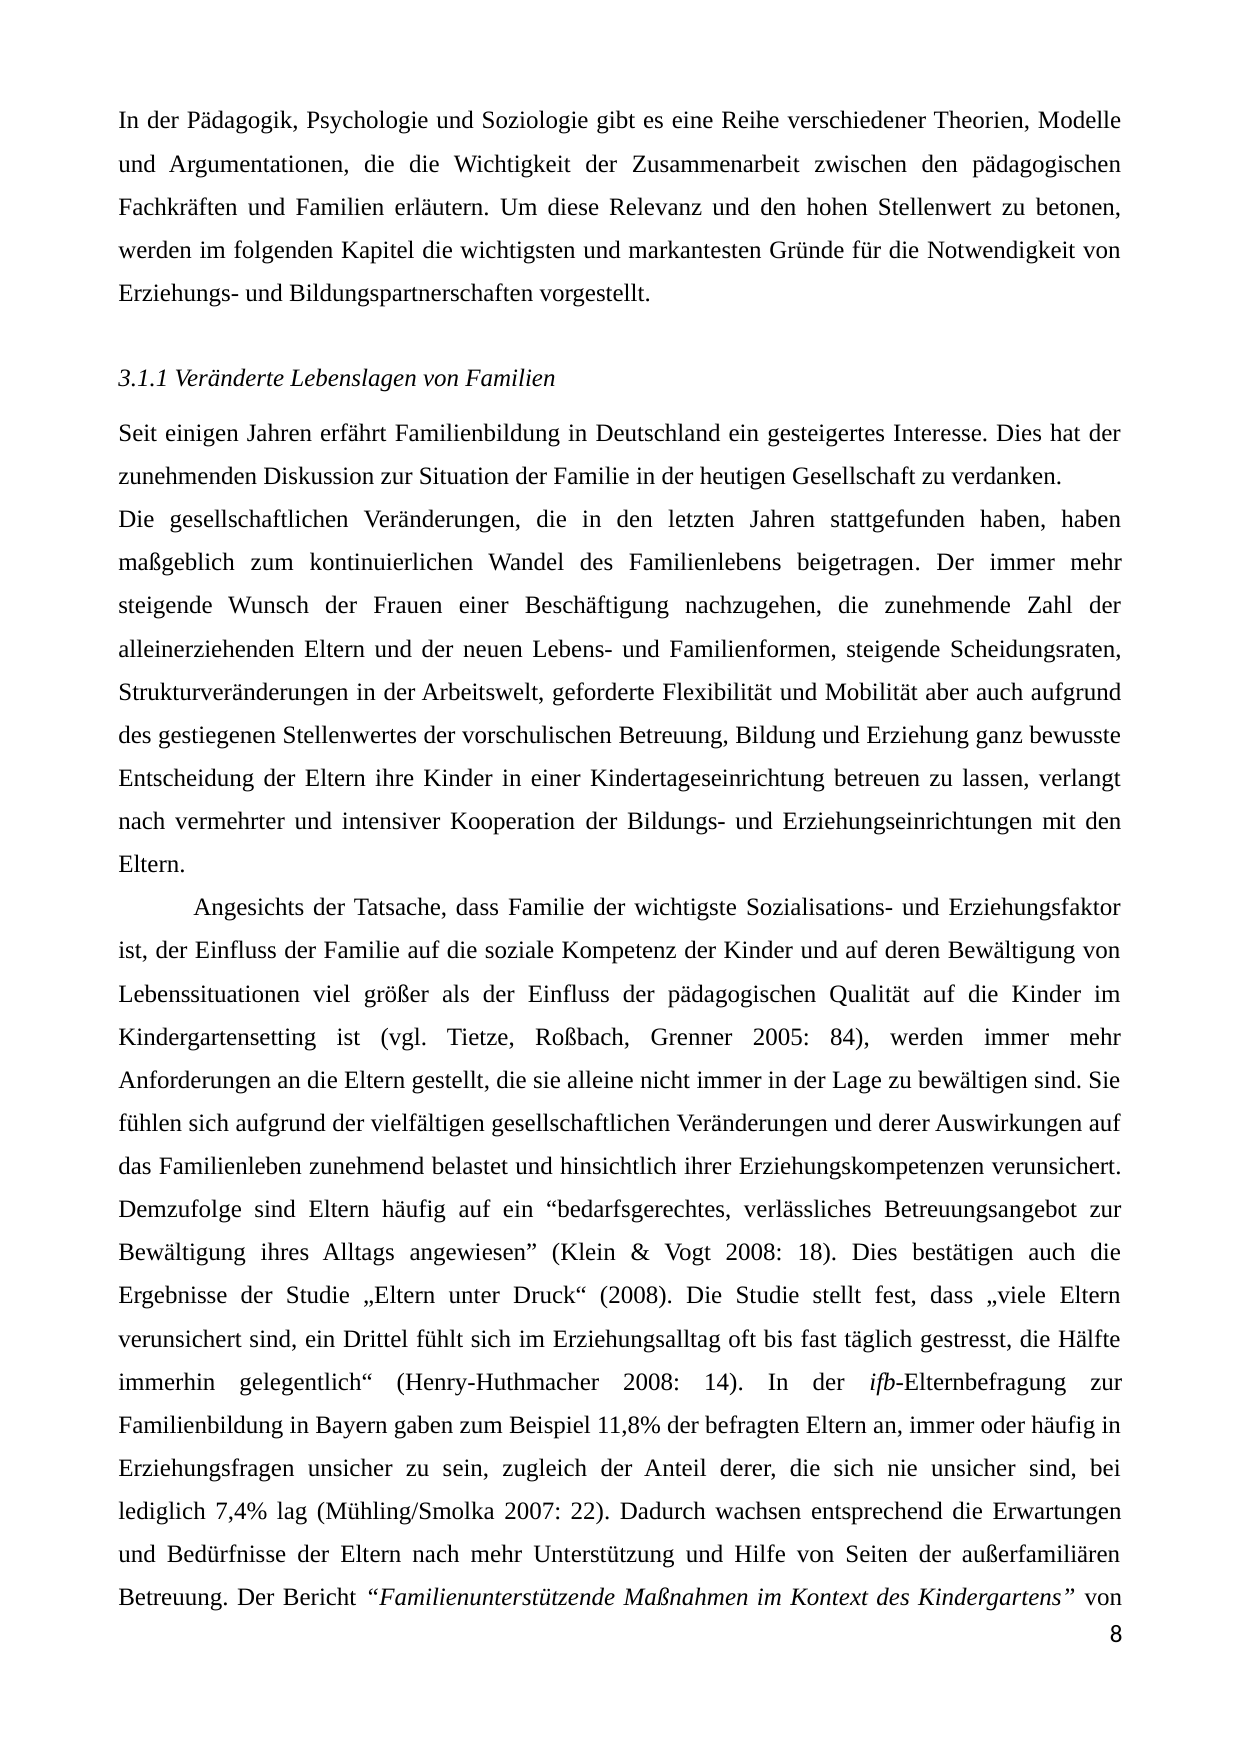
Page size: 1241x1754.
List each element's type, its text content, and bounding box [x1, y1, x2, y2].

text In der Pädagogik, Psychologie und Soziologie gibt es eine Reihe verschiedener Theorien, Modelle und Argumentationen, die die Wichtigkeit der Zusammenarbeit zwischen den pädagogischen Fachkräften und Familien erläutern. Um diese Relevanz und den hohen Stellenwert zu betonen, werden im folgenden Kapitel die wichtigsten und markantesten Gründe für die Notwendigkeit von Erziehungs- und Bildungspartnerschaften vorgestellt. [118, 106, 1122, 307]
text Angesichts der Tatsache, dass Familie der wichtigste Sozialisations- und Erziehungsfaktor ist, der Einfluss der Familie auf die soziale Kompetenz der Kinder und auf deren Bewältigung von Lebenssituationen viel größer als der Einfluss der pädagogischen Qualität auf die Kinder im Kindergartensetting ist (vgl. Tietze, Roßbach, Grenner 2005: 84), werden immer mehr Anforderungen an die Eltern gestellt, die sie alleine nicht immer in der Lage zu bewältigen sind. Sie fühlen sich aufgrund der vielfältigen gesellschaftlichen Veränderungen und derer Auswirkungen auf das Familienleben zunehmend belastet und hinsichtlich ihrer Erziehungskompetenzen verunsichert. Demzufolge sind Eltern häufig auf ein “bedarfsgerechtes, verlässliches Betreuungsangebot zur Bewältigung ihres Alltags angewiesen” (Klein & Vogt 2008: 18). Dies bestätigen auch die Ergebnisse der Studie „Eltern unter Druck“ (2008). Die Studie stellt fest, dass „viele Eltern verunsichert sind, ein Drittel fühlt sich im Erziehungsalltag oft bis fast täglich gestresst, die Hälfte immerhin gelegentlich“ (Henry-Huthmacher 2008: 14). In der ifb-Elternbefragung zur Familienbildung in Bayern gaben zum Beispiel 11,8% der befragten Eltern an, immer oder häufig in Erziehungsfragen unsicher zu sein, zugleich der Anteil derer, die sich nie unsicher sind, bei lediglich 7,4% lag (Mühling/Smolka 2007: 22). Dadurch wachsen entsprechend die Erwartungen und Bedürfnisse der Eltern nach mehr Unterstützung und Hilfe von Seiten der außerfamiliären Betreuung. Der Bericht “Familienunterstützende Maßnahmen im Kontext des Kindergartens” von [118, 892, 1122, 1611]
text Die gesellschaftlichen Veränderungen, die in den letzten Jahren stattgefunden haben, haben maßgeblich zum kontinuierlichen Wandel des Familienlebens beigetragen. Der immer mehr steigende Wunsch der Frauen einer Beschäftigung nachzugehen, die zunehmende Zahl der alleinerziehenden Eltern und der neuen Lebens- und Familienformen, steigende Scheidungsraten, Strukturveränderungen in der Arbeitswelt, geforderte Flexibilität und Mobilität aber auch aufgrund des gestiegenen Stellenwertes der vorschulischen Betreuung, Bildung und Erziehung ganz bewusste Entscheidung der Eltern ihre Kinder in einer Kindertageseinrichtung betreuen zu lassen, verlangt nach vermehrter und intensiver Kooperation der Bildungs- und Erziehungseinrichtungen mit den Eltern. [118, 504, 1122, 878]
text 3.1.1 Veränderte Lebenslagen von Familien [118, 363, 1122, 392]
text Seit einigen Jahren erfährt Familienbildung in Deutschland ein gesteigertes Interesse. Dies hat der zunehmenden Diskussion zur Situation der Familie in der heutigen Gesellschaft zu verdanken. [118, 418, 1122, 490]
